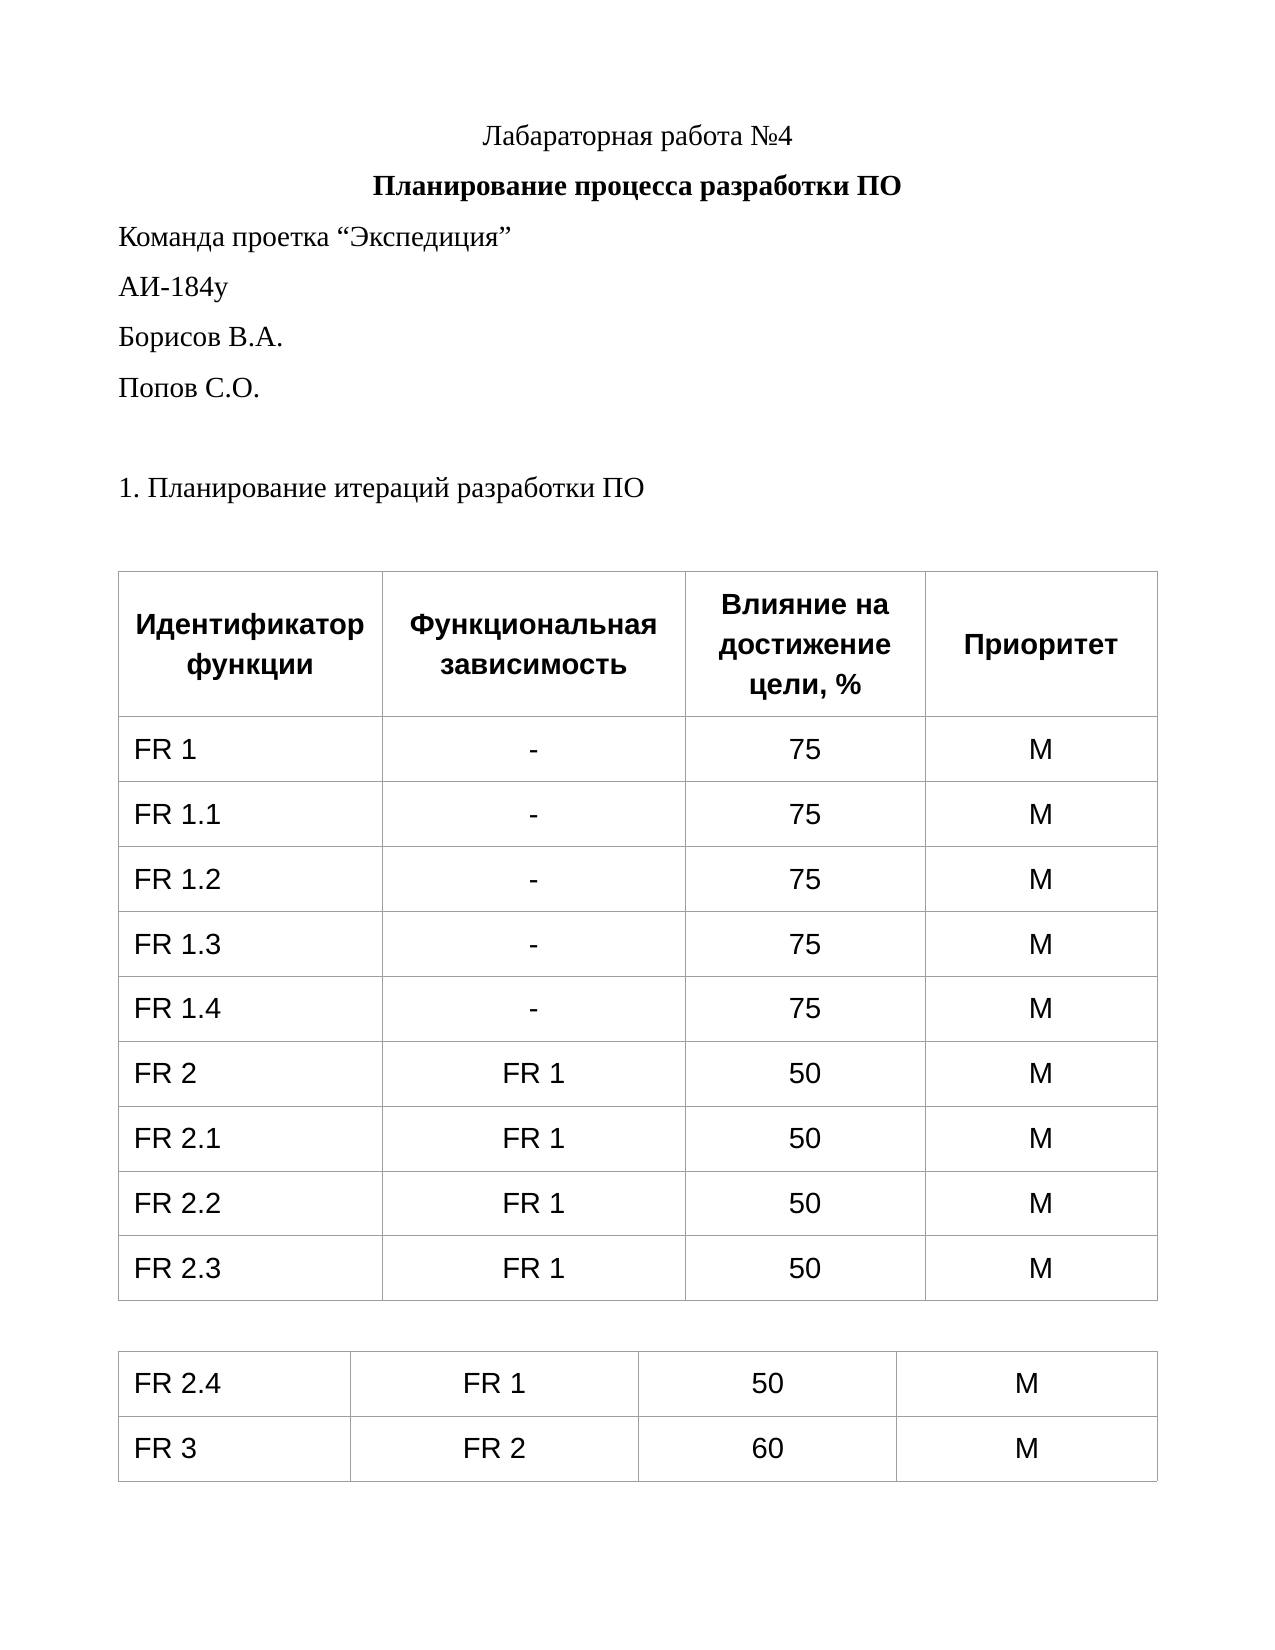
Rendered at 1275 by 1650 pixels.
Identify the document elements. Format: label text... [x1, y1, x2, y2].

table_cell FR 1.2 [119, 847, 382, 911]
table_cell 50 [686, 1236, 925, 1300]
table_cell 75 [686, 977, 925, 1041]
text 1. Планирование итераций разработки ПО [118, 470, 1157, 504]
table_header M [897, 1352, 1157, 1416]
table_cell FR 2.1 [119, 1107, 382, 1171]
table_header FR 1 [351, 1352, 638, 1416]
table_cell 50 [686, 1042, 925, 1106]
table_cell 75 [686, 782, 925, 846]
text Попов С.О. [118, 370, 1157, 403]
table_cell - [383, 717, 685, 781]
table_cell M [926, 1236, 1157, 1300]
table_header FR 2.4 [119, 1352, 350, 1416]
table_cell 50 [686, 1107, 925, 1171]
table_header 50 [639, 1352, 896, 1416]
table_cell FR 2.2 [119, 1172, 382, 1235]
table_cell FR 1.3 [119, 912, 382, 976]
table_header Идентификатор функции [119, 572, 382, 716]
table_cell - [383, 912, 685, 976]
table_cell FR 1.4 [119, 977, 382, 1041]
text Борисов В.А. [118, 319, 1157, 353]
table_cell M [926, 912, 1157, 976]
table_cell M [926, 1172, 1157, 1235]
table_cell 75 [686, 912, 925, 976]
table_cell FR 1 [383, 1042, 685, 1106]
table_cell 60 [639, 1417, 896, 1481]
table_cell M [926, 717, 1157, 781]
table_cell FR 3 [119, 1417, 350, 1481]
table_cell M [926, 782, 1157, 846]
table_cell - [383, 977, 685, 1041]
text Лабараторная работа №4 [118, 118, 1157, 152]
table_cell 75 [686, 717, 925, 781]
table_cell FR 1.1 [119, 782, 382, 846]
table_cell FR 1 [383, 1172, 685, 1235]
table_cell - [383, 847, 685, 911]
table_header Приоритет [926, 572, 1157, 716]
table_cell M [926, 1042, 1157, 1106]
table_cell M [926, 1107, 1157, 1171]
table_cell FR 1 [119, 717, 382, 781]
text Планирование процесса разработки ПО [118, 168, 1157, 202]
table_header Влияние на достижение цели, % [686, 572, 925, 716]
table_cell 75 [686, 847, 925, 911]
table_cell FR 1 [383, 1236, 685, 1300]
table_cell M [897, 1417, 1157, 1481]
text Команда проетка “Экспедиция” АИ-184у [118, 219, 1157, 303]
table_header Функциональная зависимость [383, 572, 685, 716]
table_cell - [383, 782, 685, 846]
table_cell FR 2.3 [119, 1236, 382, 1300]
table_cell FR 1 [383, 1107, 685, 1171]
table_cell M [926, 847, 1157, 911]
table_cell 50 [686, 1172, 925, 1235]
table_cell FR 2 [119, 1042, 382, 1106]
table_cell FR 2 [351, 1417, 638, 1481]
table_cell M [926, 977, 1157, 1041]
